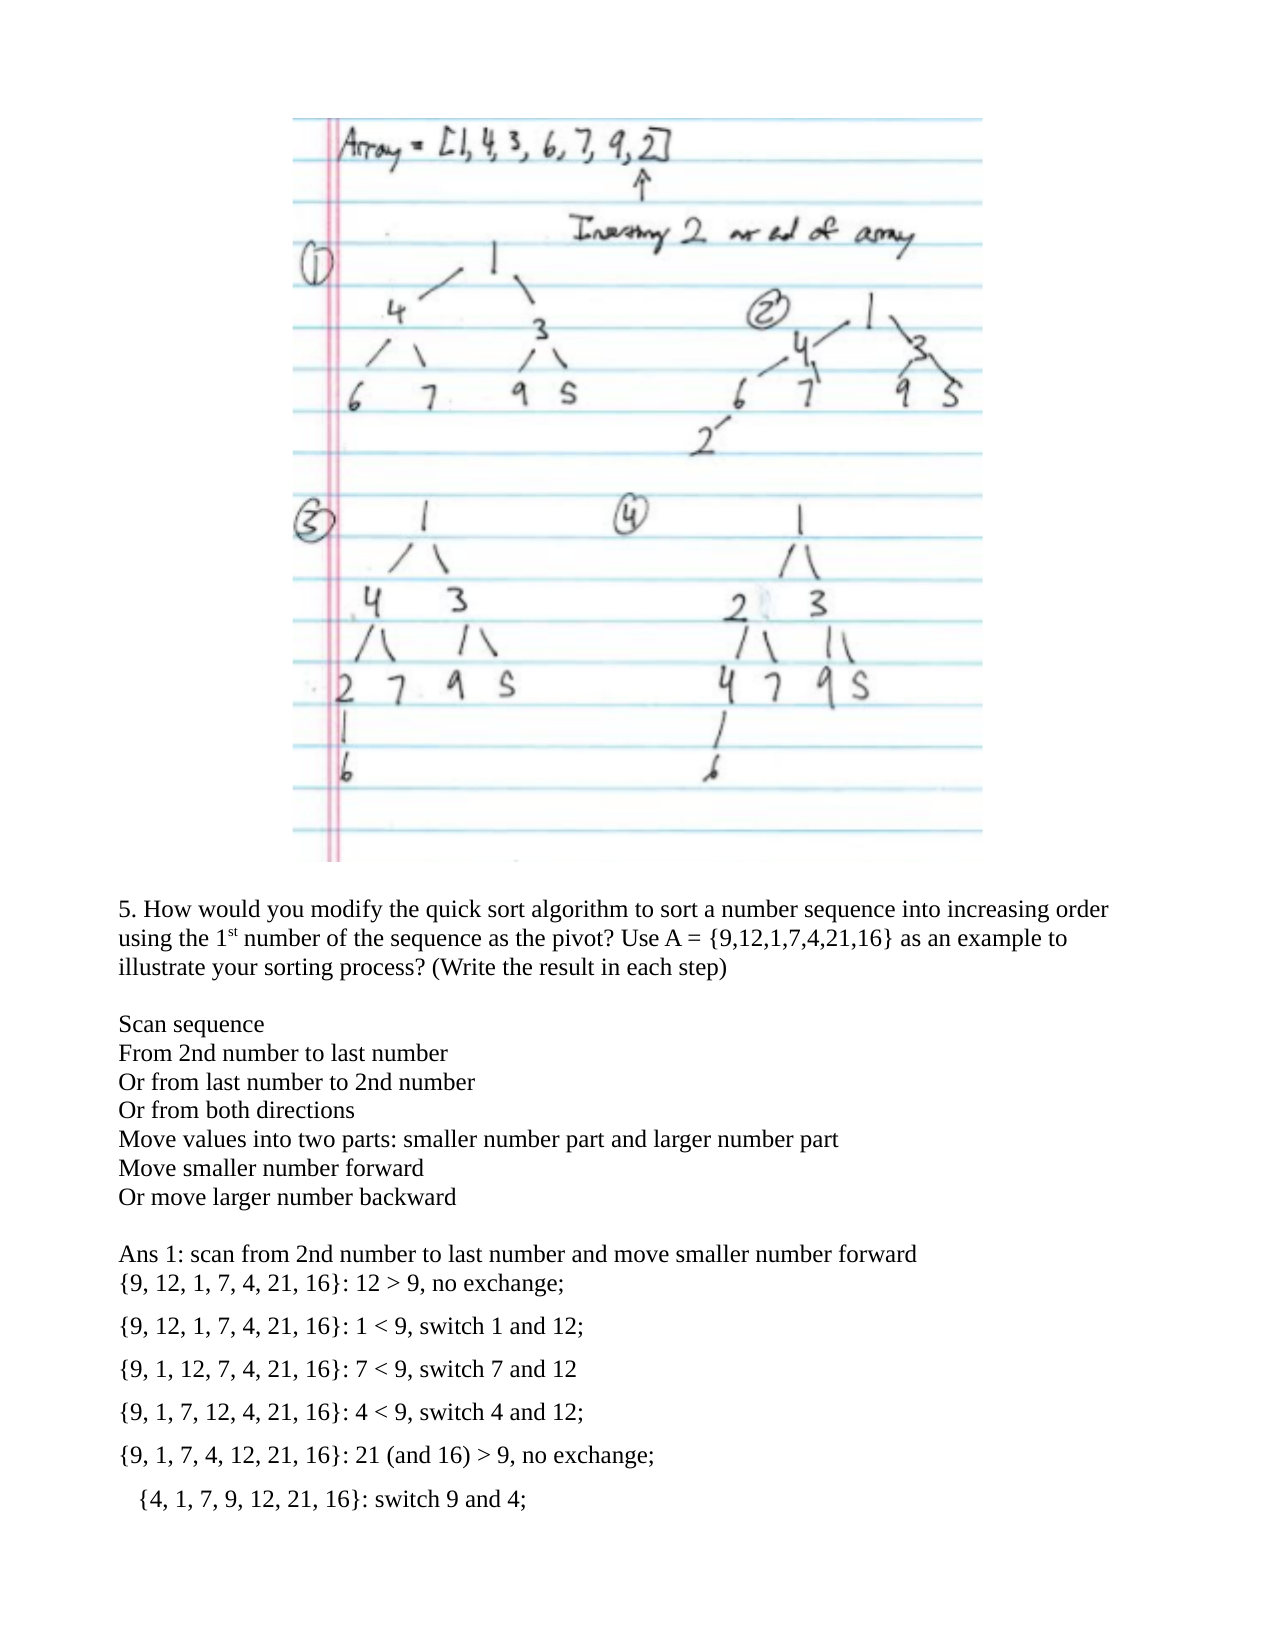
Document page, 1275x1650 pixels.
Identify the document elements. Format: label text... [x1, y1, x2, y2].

title {9, 1, 7, 12, 4, 21, 16}: 4 < 9, switch 4 and 12; [118, 1397, 1157, 1426]
title Move smaller number forward [118, 1153, 1157, 1182]
text 5. How would you modify the quick sort algorithm to sort a number sequence into increasing order using the 1st number of the sequence as the pivot? Use A = {9,12,1,7,4,21,16} as an example to illustrate your sorting process? (Write the result in each step) [118, 894, 1157, 981]
title Move values into two parts: smaller number part and larger number part [118, 1124, 1157, 1153]
title {9, 1, 7, 4, 12, 21, 16}: 21 (and 16) > 9, no exchange; [118, 1441, 1157, 1469]
title From 2nd number to last number [118, 1038, 1157, 1067]
title {9, 12, 1, 7, 4, 21, 16}: 1 < 9, switch 1 and 12; [118, 1311, 1157, 1340]
title {9, 1, 12, 7, 4, 21, 16}: 7 < 9, switch 7 and 12 [118, 1354, 1157, 1383]
picture [292, 118, 983, 862]
title Or from last number to 2nd number [118, 1067, 1157, 1096]
title Scan sequence [118, 1009, 1157, 1038]
title {9, 12, 1, 7, 4, 21, 16}: 12 > 9, no exchange; [118, 1268, 1157, 1297]
title Or from both directions [118, 1096, 1157, 1124]
title Ans 1: scan from 2nd number to last number and move smaller number forward [118, 1239, 1157, 1268]
title {4, 1, 7, 9, 12, 21, 16}: switch 9 and 4; [118, 1484, 1157, 1512]
title Or move larger number backward [118, 1182, 1157, 1211]
